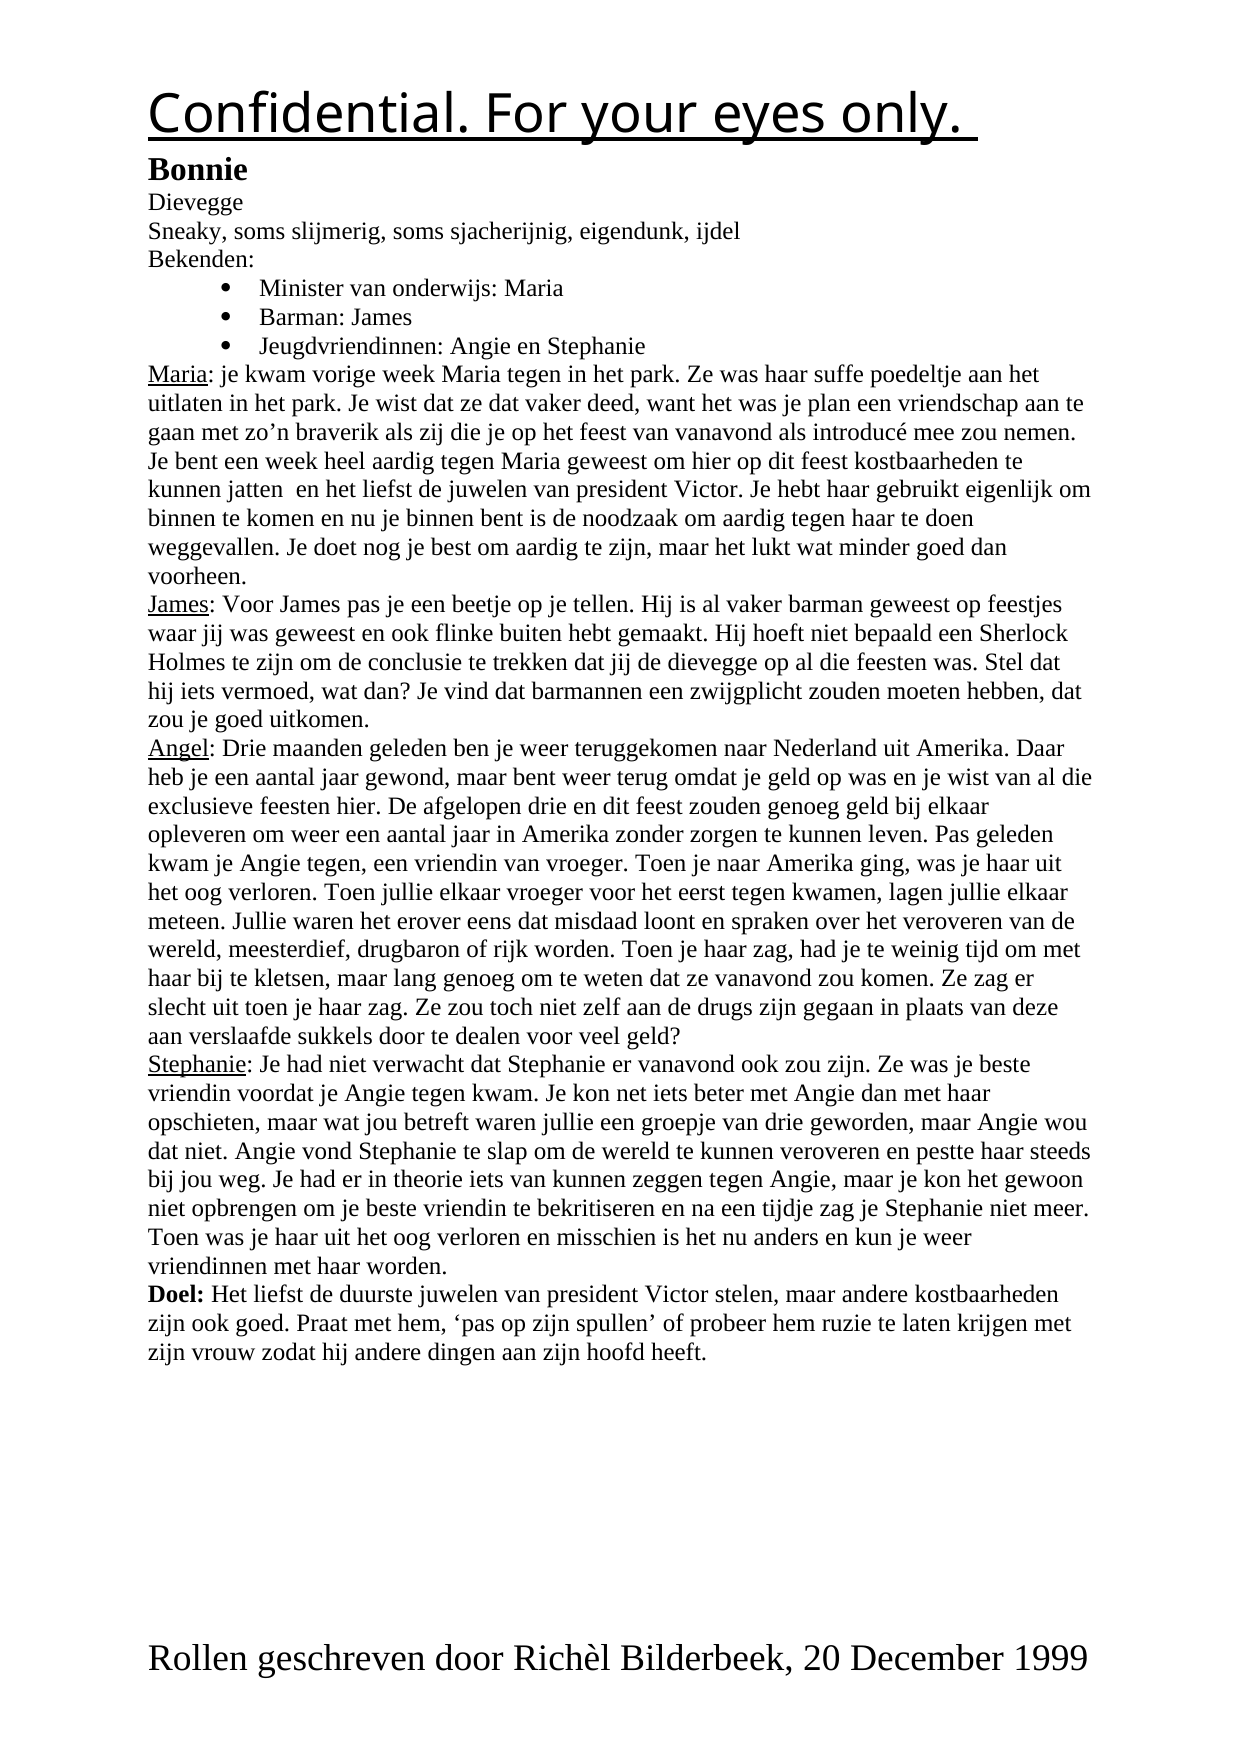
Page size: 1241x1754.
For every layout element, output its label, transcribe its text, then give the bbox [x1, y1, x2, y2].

text Toen was je haar uit het oog verloren en misschien is het nu anders en kun je weer vriendinnen met haar worden. [148, 1222, 1093, 1279]
text Maria: je kwam vorige week Maria tegen in het park. Ze was haar suffe poedeltje aan het uitlaten in het park. Je wist dat ze dat vaker deed, want het was je plan een vriendschap aan te gaan met zo’n braverik als zij die je op het feest van vanavond als introducé mee zou nemen. Je bent een week heel aardig tegen Maria geweest om hier op dit feest kostbaarheden te kunnen jatten en het liefst de juwelen van president Victor. Je hebt haar gebruikt eigenlijk om binnen te komen en nu je binnen bent is de noodzaak om aardig tegen haar te doen weggevallen. Je doet nog je best om aardig te zijn, maar het lukt wat minder goed dan voorheen. [148, 359, 1093, 589]
text Doel: Het liefst de duurste juwelen van president Victor stelen, maar andere kostbaarheden zijn ook goed. Praat met hem, ‘pas op zijn spullen’ of probeer hem ruzie te laten krijgen met zijn vrouw zodat hij andere dingen aan zijn hoofd heeft. [148, 1279, 1093, 1366]
text Angel: Drie maanden geleden ben je weer teruggekomen naar Nederland uit Amerika. Daar heb je een aantal jaar gewond, maar bent weer terug omdat je geld op was en je wist van al die exclusieve feesten hier. De afgelopen drie en dit feest zouden genoeg geld bij elkaar opleveren om weer een aantal jaar in Amerika zonder zorgen te kunnen leven. Pas geleden kwam je Angie tegen, een vriendin van vroeger. Toen je naar Amerika ging, was je haar uit het oog verloren. Toen jullie elkaar vroeger voor het eerst tegen kwamen, lagen jullie elkaar meteen. Jullie waren het erover eens dat misdaad loont en spraken over het veroveren van de wereld, meesterdief, drugbaron of rijk worden. Toen je haar zag, had je te weinig tijd om met haar bij te kletsen, maar lang genoeg om te weten dat ze vanavond zou komen. Ze zag er slecht uit toen je haar zag. Ze zou toch niet zelf aan de drugs zijn gegaan in plaats van deze aan verslaafde sukkels door te dealen voor veel geld? [148, 733, 1093, 1049]
list Barman: James [221, 302, 1093, 331]
text Dievegge [148, 187, 1093, 216]
text Stephanie: Je had niet verwacht dat Stephanie er vanavond ook zou zijn. Ze was je beste vriendin voordat je Angie tegen kwam. Je kon net iets beter met Angie dan met haar opschieten, maar wat jou betreft waren jullie een groepje van drie geworden, maar Angie wou dat niet. Angie vond Stephanie te slap om de wereld te kunnen veroveren en pestte haar steeds bij jou weg. Je had er in theorie iets van kunnen zeggen tegen Angie, maar je kon het gewoon niet opbrengen om je beste vriendin te bekritiseren en na een tijdje zag je Stephanie niet meer. [148, 1049, 1093, 1222]
text Bekenden: [148, 244, 1093, 273]
list Jeugdvriendinnen: Angie en Stephanie [221, 331, 1093, 359]
text Sneaky, soms slijmerig, soms sjacherijnig, eigendunk, ijdel [148, 216, 1093, 244]
text James: Voor James pas je een beetje op je tellen. Hij is al vaker barman geweest op feestjes waar jij was geweest en ook flinke buiten hebt gemaakt. Hij hoeft niet bepaald een Sherlock Holmes te zijn om de conclusie te trekken dat jij de dievegge op al die feesten was. Stel dat hij iets vermoed, wat dan? Je vind dat barmannen een zwijgplicht zouden moeten hebben, dat zou je goed uitkomen. [148, 589, 1093, 733]
list Minister van onderwijs: Maria [221, 273, 1093, 302]
subtitle Bonnie [148, 149, 1093, 187]
